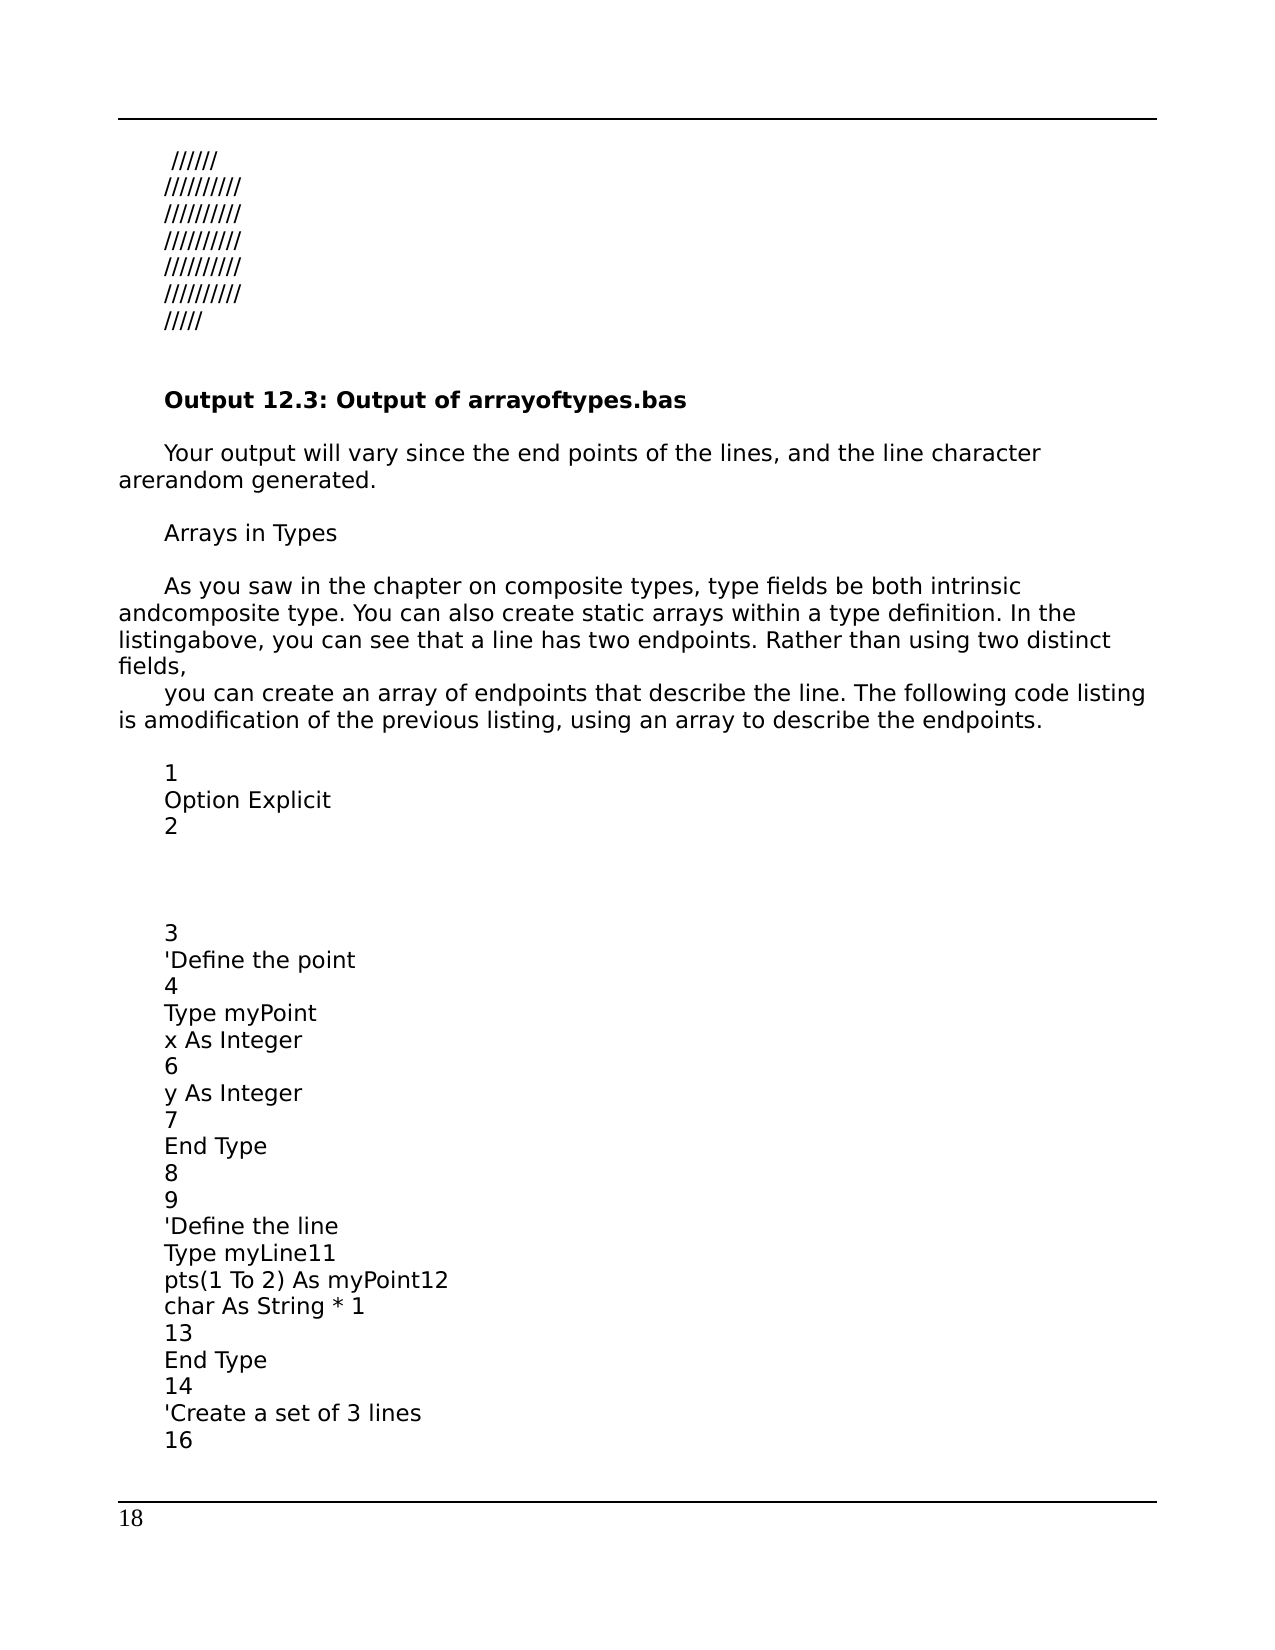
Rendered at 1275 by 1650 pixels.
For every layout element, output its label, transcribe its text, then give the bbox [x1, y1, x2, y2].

text 1 [118, 760, 1157, 787]
text Output 12.3: Output of arrayoftypes.bas [118, 387, 1157, 413]
text 13 [118, 1320, 1157, 1347]
text ////////// [118, 227, 1157, 253]
text ////////// [118, 253, 1157, 280]
text ////////// [118, 280, 1157, 307]
text End Type [118, 1133, 1157, 1160]
text 14 [118, 1373, 1157, 1400]
text Option Explicit [118, 787, 1157, 813]
text ///// [118, 307, 1157, 333]
text char As String * 1 [118, 1293, 1157, 1320]
text Type myPoint [118, 1000, 1157, 1027]
text ////////// [118, 200, 1157, 227]
text 9 [118, 1187, 1157, 1213]
text Type myLine11 [118, 1240, 1157, 1267]
text you can create an array of endpoints that describe the line. The following code listing is amodification of the previous listing, using an array to describe the endpoints. [118, 680, 1157, 733]
text 6 [118, 1053, 1157, 1080]
text 'Define the point [118, 947, 1157, 973]
text 4 [118, 973, 1157, 1000]
text Your output will vary since the end points of the lines, and the line character arerandom generated. [118, 440, 1157, 493]
text As you saw in the chapter on composite types, type fields be both intrinsic andcomposite type. You can also create static arrays within a type definition. In the listingabove, you can see that a line has two endpoints. Rather than using two distinct fields, [118, 573, 1157, 680]
text 16 [118, 1427, 1157, 1453]
text ////// [118, 147, 1157, 173]
text ////////// [118, 173, 1157, 200]
text 8 [118, 1160, 1157, 1187]
text 2 [118, 813, 1157, 840]
text pts(1 To 2) As myPoint12 [118, 1267, 1157, 1293]
text x As Integer [118, 1027, 1157, 1053]
text End Type [118, 1347, 1157, 1373]
text 'Create a set of 3 lines [118, 1400, 1157, 1427]
text y As Integer [118, 1080, 1157, 1107]
text 'Define the line [118, 1213, 1157, 1240]
text Arrays in Types [118, 520, 1157, 547]
text 3 [118, 920, 1157, 947]
text 7 [118, 1107, 1157, 1133]
